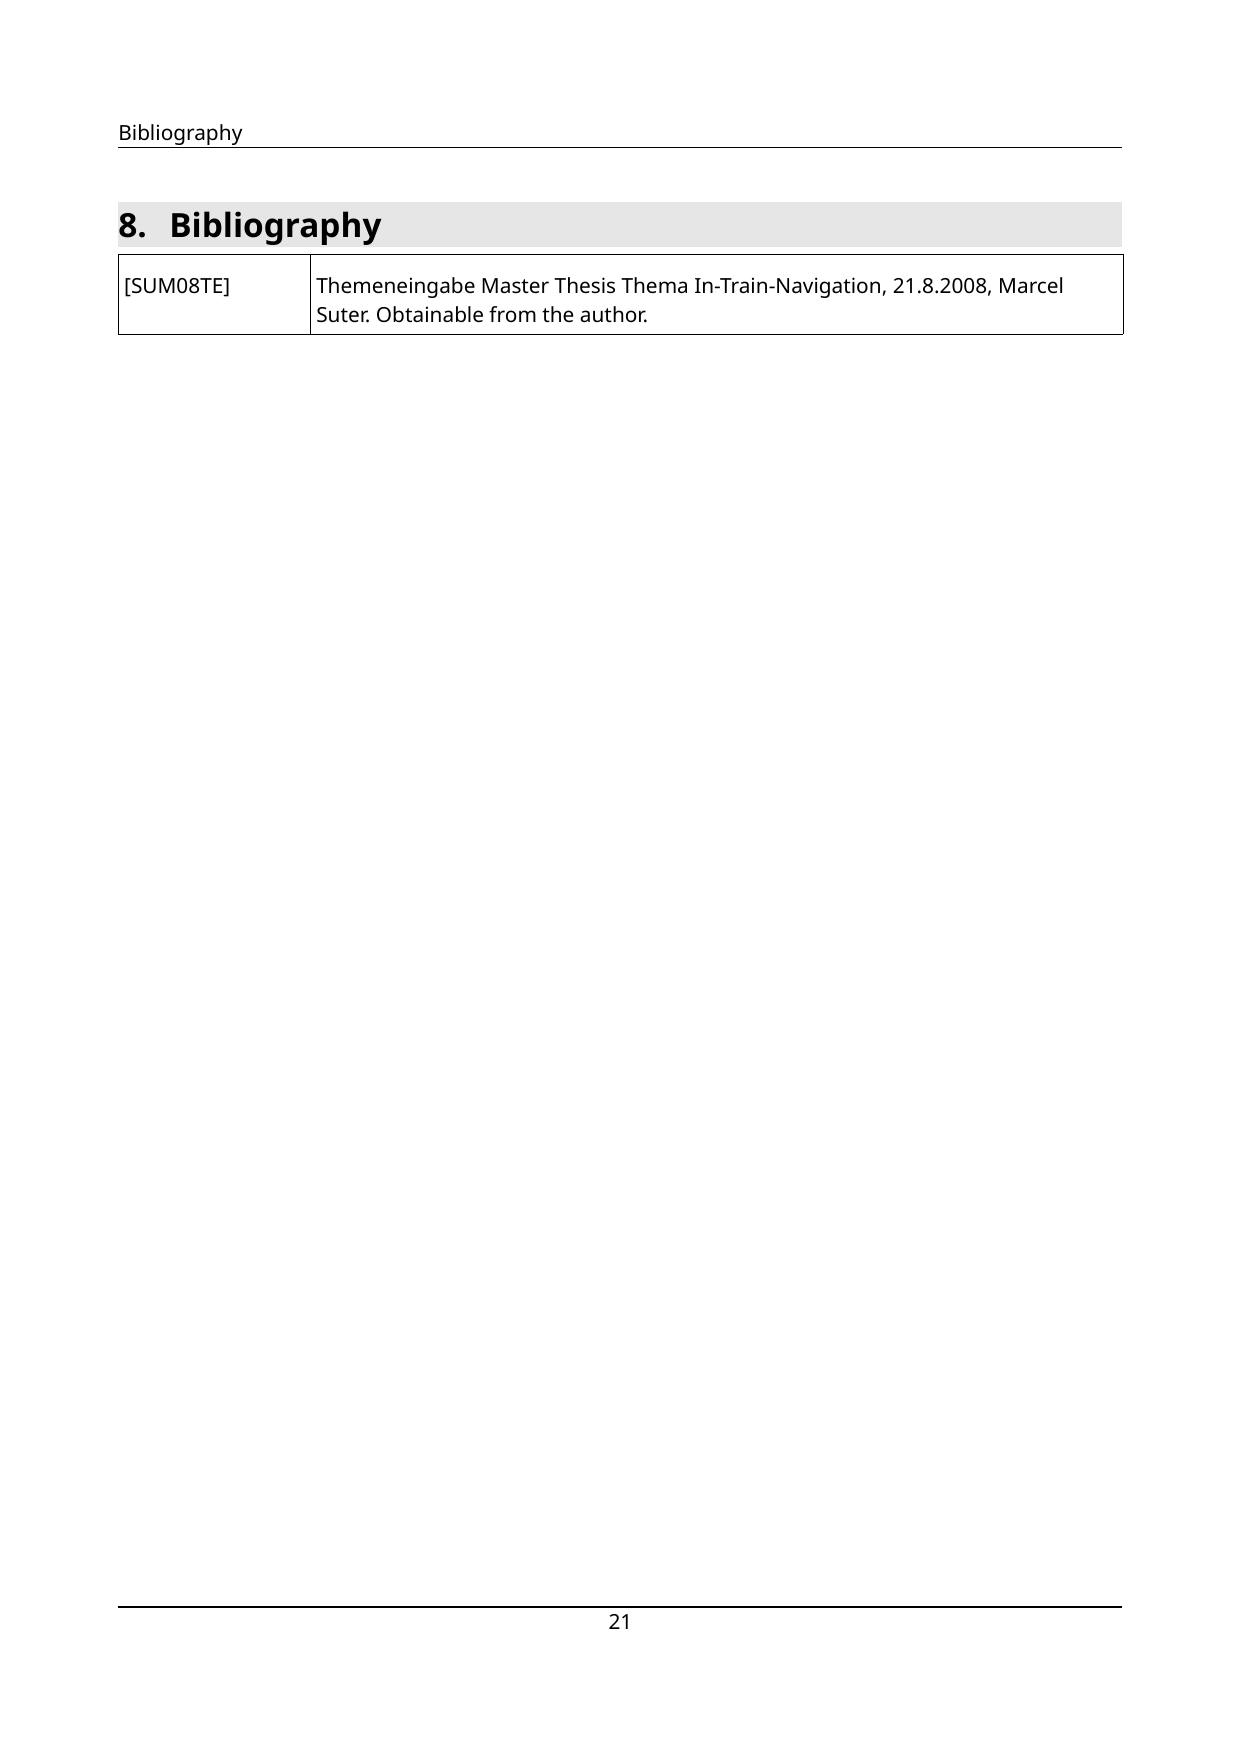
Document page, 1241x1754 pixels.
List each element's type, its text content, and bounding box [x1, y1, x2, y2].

table_header Themeneingabe Master Thesis Thema In-Train-Navigation, 21.8.2008, Marcel Suter. Obtainable from the author. [311, 255, 1123, 334]
table_header [SUM08TE] [119, 255, 310, 334]
subtitle Bibliography [118, 202, 1122, 247]
